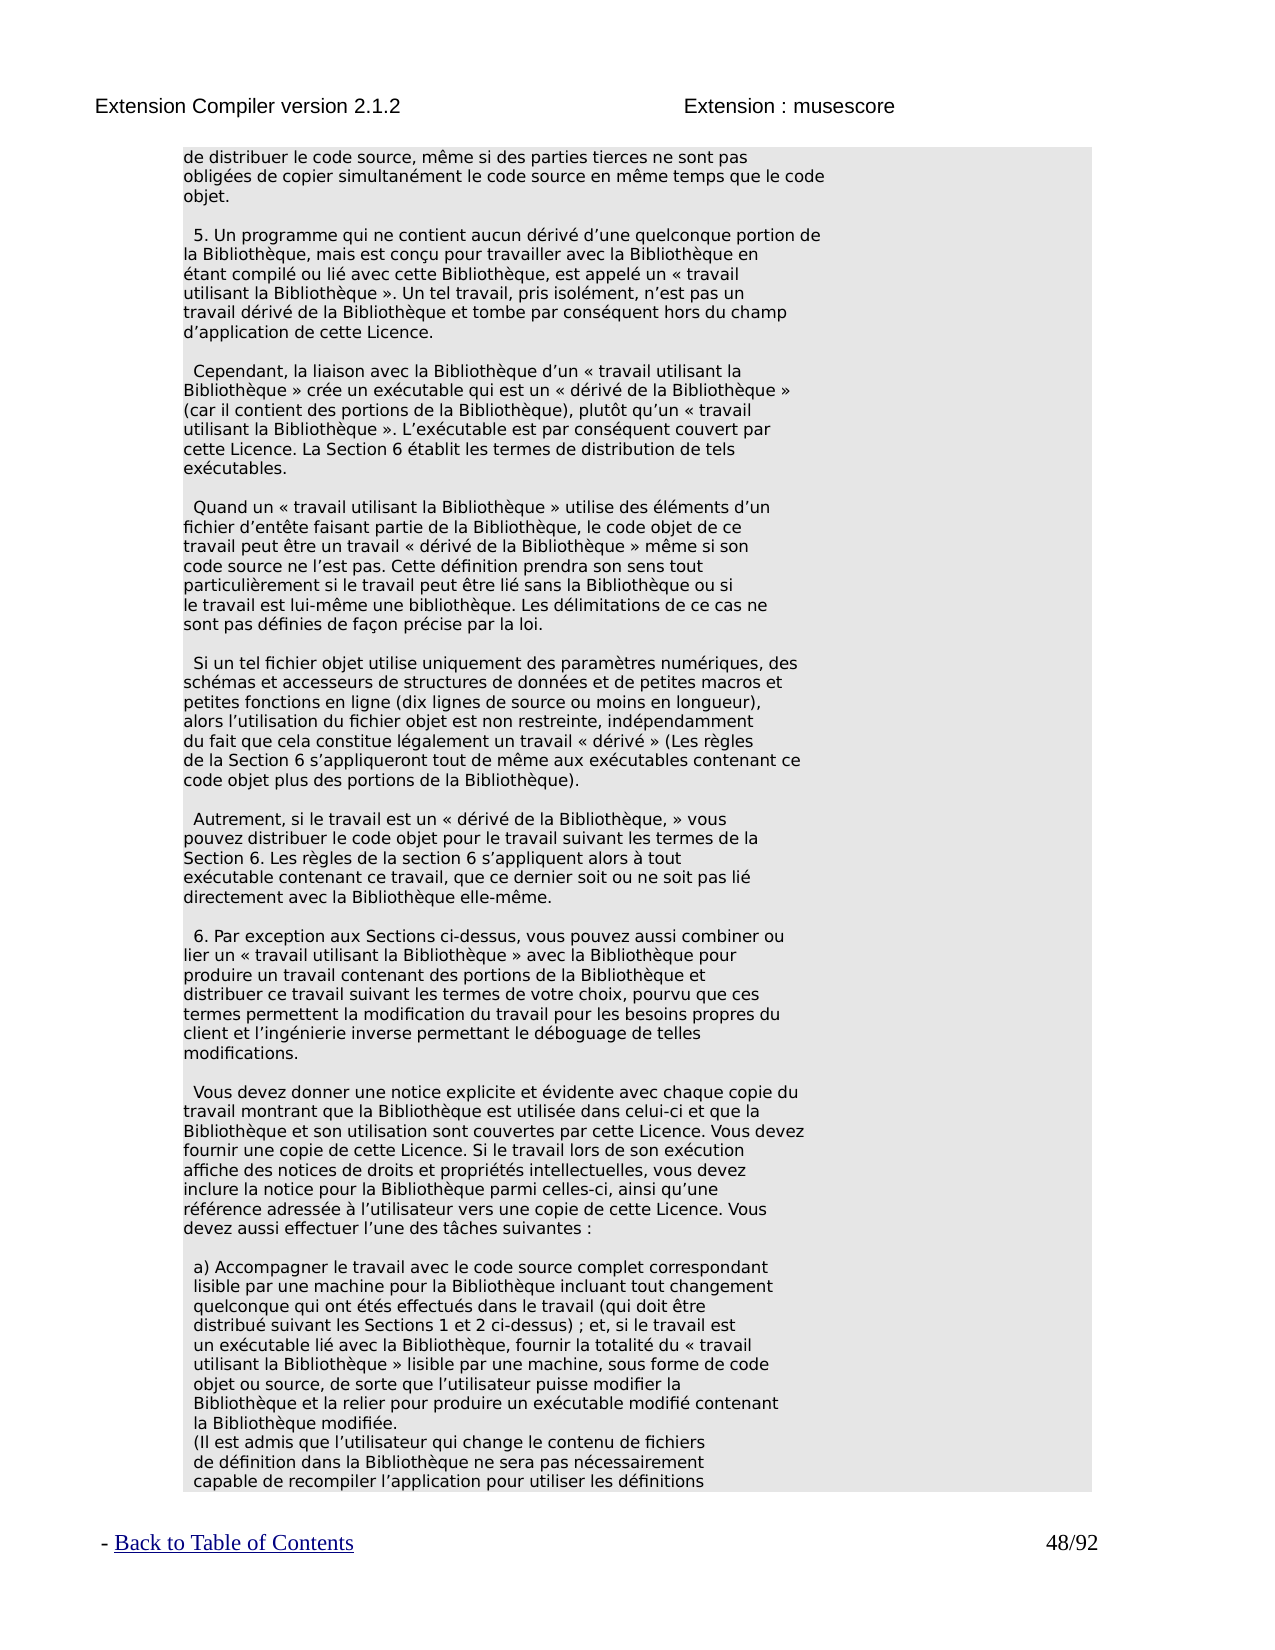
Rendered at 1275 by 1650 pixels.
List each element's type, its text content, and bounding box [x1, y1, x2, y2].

text la Bibliothèque, mais est conçu pour travailler avec la Bibliothèque en [183, 245, 1092, 264]
text schémas et accesseurs de structures de données et de petites macros et [183, 673, 1092, 693]
text utilisant la Bibliothèque ». L’exécutable est par conséquent couvert par [183, 420, 1092, 440]
text du fait que cela constitue légalement un travail « dérivé » (Les règles [183, 732, 1092, 751]
text un exécutable lié avec la Bibliothèque, fournir la totalité du « travail [183, 1336, 1092, 1355]
text termes permettent la modification du travail pour les besoins propres du [183, 1004, 1092, 1024]
text (car il contient des portions de la Bibliothèque), plutôt qu’un « travail [183, 401, 1092, 420]
text lisible par une machine pour la Bibliothèque incluant tout changement [183, 1277, 1092, 1297]
text de définition dans la Bibliothèque ne sera pas nécessairement [183, 1453, 1092, 1472]
text pouvez distribuer le code objet pour le travail suivant les termes de la [183, 829, 1092, 849]
text travail peut être un travail « dérivé de la Bibliothèque » même si son [183, 537, 1092, 557]
text de la Section 6 s’appliqueront tout de même aux exécutables contenant ce [183, 751, 1092, 771]
text distribuer ce travail suivant les termes de votre choix, pourvu que ces [183, 985, 1092, 1004]
text utilisant la Bibliothèque ». Un tel travail, pris isolément, n’est pas un [183, 284, 1092, 303]
text de distribuer le code source, même si des parties tierces ne sont pas [183, 147, 1092, 167]
text travail dérivé de la Bibliothèque et tombe par conséquent hors du champ [183, 303, 1092, 323]
text (Il est admis que l’utilisateur qui change le contenu de fichiers [183, 1433, 1092, 1453]
text capable de recompiler l’application pour utiliser les définitions [183, 1472, 1092, 1492]
text Cependant, la liaison avec la Bibliothèque d’un « travail utilisant la [183, 362, 1092, 381]
text d’application de cette Licence. [183, 323, 1092, 342]
text objet ou source, de sorte que l’utilisateur puisse modifier la [183, 1375, 1092, 1394]
text la Bibliothèque modifiée. [183, 1414, 1092, 1433]
text Bibliothèque et la relier pour produire un exécutable modifié contenant [183, 1394, 1092, 1414]
text devez aussi effectuer l’une des tâches suivantes : [183, 1219, 1092, 1238]
text référence adressée à l’utilisateur vers une copie de cette Licence. Vous [183, 1199, 1092, 1219]
text 6. Par exception aux Sections ci-dessus, vous pouvez aussi combiner ou [183, 927, 1092, 946]
text code source ne l’est pas. Cette définition prendra son sens tout [183, 557, 1092, 576]
text produire un travail contenant des portions de la Bibliothèque et [183, 966, 1092, 985]
text lier un « travail utilisant la Bibliothèque » avec la Bibliothèque pour [183, 946, 1092, 966]
text 5. Un programme qui ne contient aucun dérivé d’une quelconque portion de [183, 225, 1092, 245]
text sont pas définies de façon précise par la loi. [183, 615, 1092, 634]
text quelconque qui ont étés effectués dans le travail (qui doit être [183, 1297, 1092, 1316]
text distribué suivant les Sections 1 et 2 ci-dessus) ; et, si le travail est [183, 1316, 1092, 1336]
text travail montrant que la Bibliothèque est utilisée dans celui-ci et que la [183, 1102, 1092, 1121]
text cette Licence. La Section 6 établit les termes de distribution de tels [183, 440, 1092, 459]
text Si un tel fichier objet utilise uniquement des paramètres numériques, des [183, 654, 1092, 673]
text Section 6. Les règles de la section 6 s’appliquent alors à tout [183, 849, 1092, 868]
text Bibliothèque » crée un exécutable qui est un « dérivé de la Bibliothèque » [183, 381, 1092, 401]
text Autrement, si le travail est un « dérivé de la Bibliothèque, » vous [183, 810, 1092, 829]
text utilisant la Bibliothèque » lisible par une machine, sous forme de code [183, 1355, 1092, 1375]
text alors l’utilisation du fichier objet est non restreinte, indépendamment [183, 712, 1092, 732]
text client et l’ingénierie inverse permettant le déboguage de telles [183, 1024, 1092, 1043]
text exécutables. [183, 459, 1092, 479]
text fournir une copie de cette Licence. Si le travail lors de son exécution [183, 1141, 1092, 1160]
text inclure la notice pour la Bibliothèque parmi celles-ci, ainsi qu’une [183, 1180, 1092, 1199]
text directement avec la Bibliothèque elle-même. [183, 888, 1092, 907]
text le travail est lui-même une bibliothèque. Les délimitations de ce cas ne [183, 596, 1092, 615]
text particulièrement si le travail peut être lié sans la Bibliothèque ou si [183, 576, 1092, 596]
text fichier d’entête faisant partie de la Bibliothèque, le code objet de ce [183, 518, 1092, 537]
text exécutable contenant ce travail, que ce dernier soit ou ne soit pas lié [183, 868, 1092, 888]
text objet. [183, 186, 1092, 206]
text Vous devez donner une notice explicite et évidente avec chaque copie du [183, 1082, 1092, 1102]
text a) Accompagner le travail avec le code source complet correspondant [183, 1258, 1092, 1277]
text Quand un « travail utilisant la Bibliothèque » utilise des éléments d’un [183, 498, 1092, 518]
text affiche des notices de droits et propriétés intellectuelles, vous devez [183, 1160, 1092, 1180]
text Bibliothèque et son utilisation sont couvertes par cette Licence. Vous devez [183, 1121, 1092, 1141]
text modifications. [183, 1043, 1092, 1063]
text étant compilé ou lié avec cette Bibliothèque, est appelé un « travail [183, 264, 1092, 284]
text obligées de copier simultanément le code source en même temps que le code [183, 167, 1092, 186]
text petites fonctions en ligne (dix lignes de source ou moins en longueur), [183, 693, 1092, 712]
text code objet plus des portions de la Bibliothèque). [183, 771, 1092, 790]
